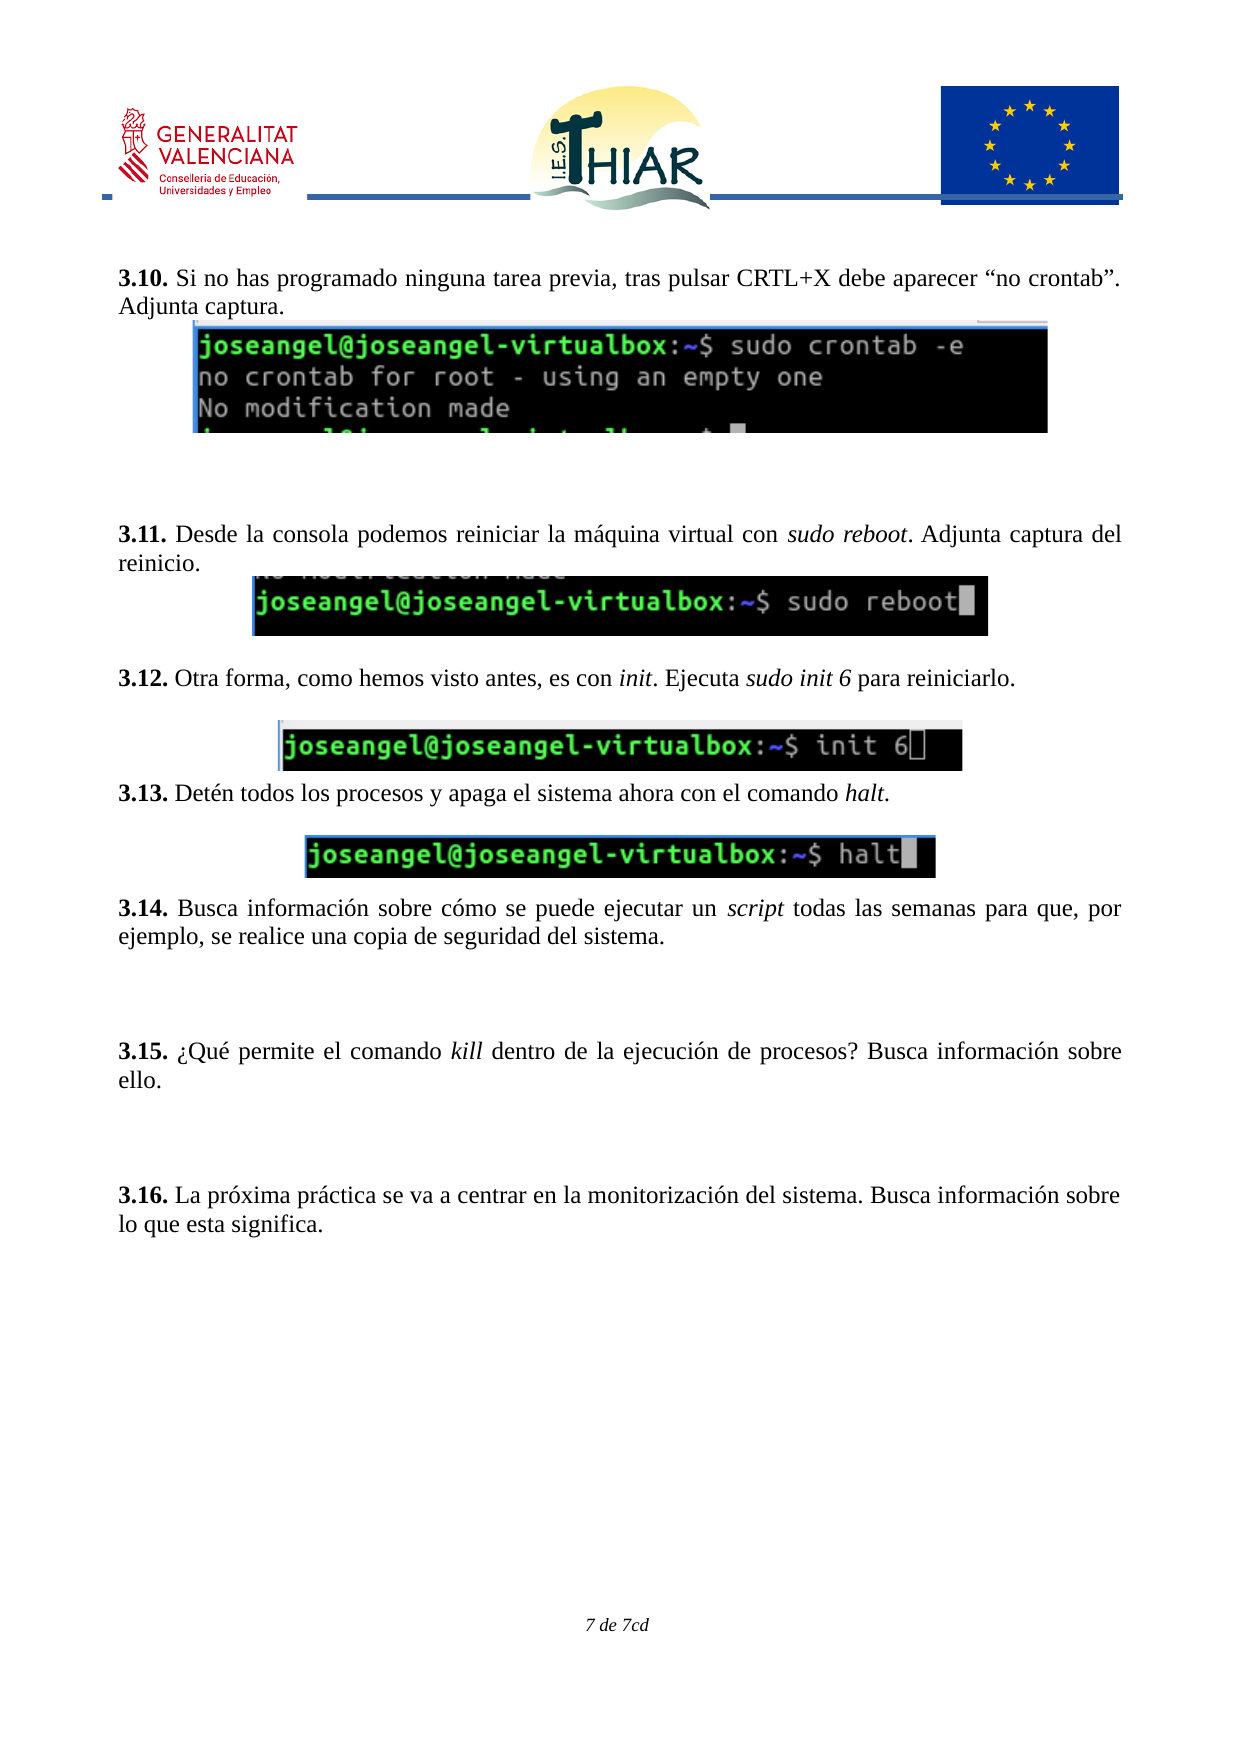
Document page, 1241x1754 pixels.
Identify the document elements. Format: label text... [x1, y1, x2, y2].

picture [252, 576, 989, 636]
text 3.10. Si no has programado ninguna tarea previa, tras pulsar CRTL+X debe aparecer “no crontab”. Adjunta captura. [118, 263, 1122, 320]
picture [277, 720, 963, 771]
text 3.12. Otra forma, como hemos visto antes, es con init. Ejecuta sudo init 6 para reiniciarlo. [118, 663, 1122, 691]
picture [192, 320, 1048, 433]
picture [940, 200, 1119, 205]
picture [112, 103, 308, 206]
text 3.11. Desde la consola podemos reiniciar la máquina virtual con sudo reboot. Adjunta captura del reinicio. [118, 519, 1122, 576]
picture [304, 835, 936, 878]
text 3.16. La próxima práctica se va a centrar en la monitorización del sistema. Busca información sobre lo que esta significa. [118, 1180, 1122, 1238]
text 3.14. Busca información sobre cómo se puede ejecutar un script todas las semanas para que, por ejemplo, se realice una copia de seguridad del sistema. [118, 893, 1122, 950]
picture [530, 86, 710, 210]
text 3.13. Detén todos los procesos y apaga el sistema ahora con el comando halt. [118, 778, 1122, 806]
text 3.15. ¿Qué permite el comando kill dentro de la ejecución de procesos? Busca información sobre ello. [118, 1036, 1122, 1094]
picture [940, 86, 1119, 194]
